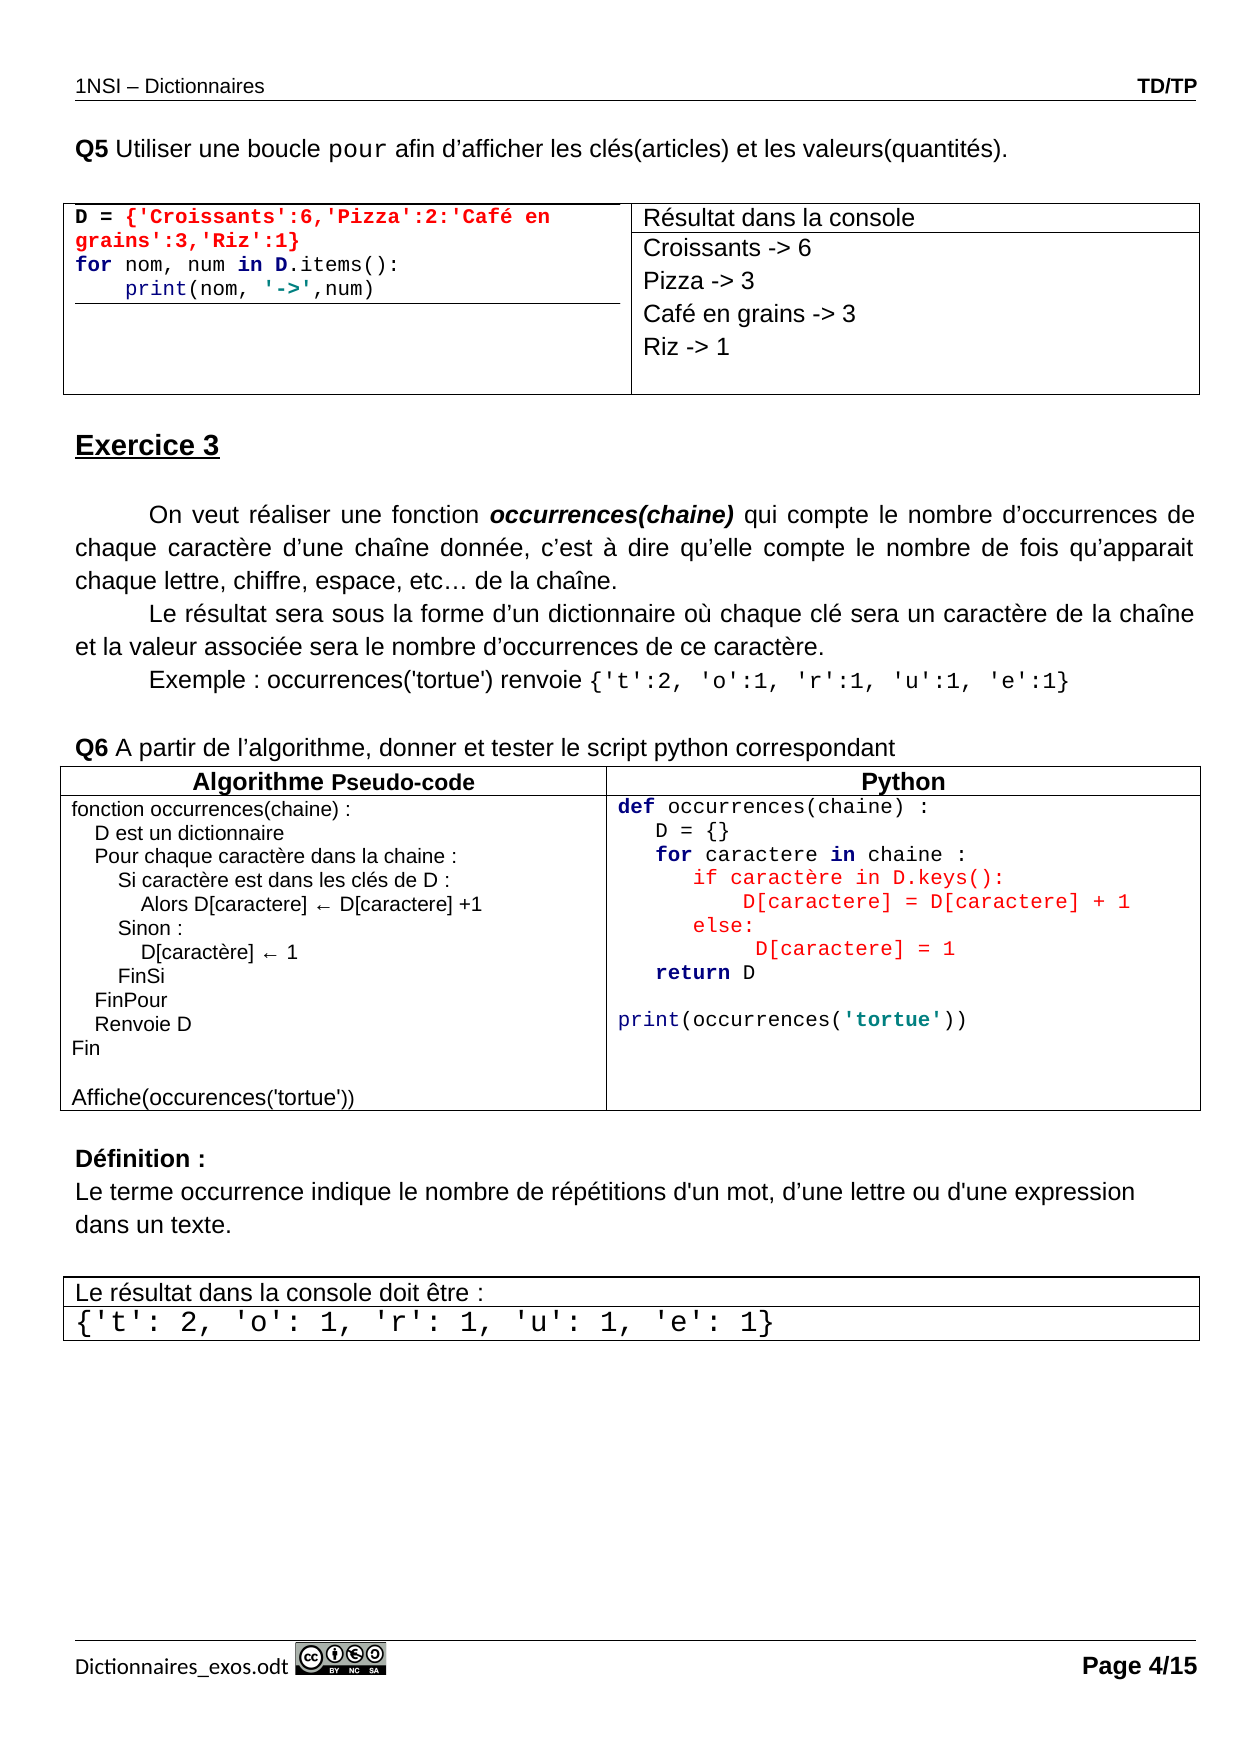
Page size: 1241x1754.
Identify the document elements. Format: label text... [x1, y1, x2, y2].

text Définition : [75, 1144, 1196, 1173]
table_header Python [607, 767, 1200, 795]
text Le terme occurrence indique le nombre de répétitions d'un mot, d’une lettre ou d'une expression dans un texte. [75, 1177, 1196, 1239]
text Exemple : occurrences('tortue') renvoie {'t':2, 'o':1, 'r':1, 'u':1, 'e':1} [75, 665, 1196, 695]
text Q5 Utiliser une boucle pour afin d’afficher les clés(articles) et les valeurs(quantités). [75, 134, 1196, 165]
table_cell Croissants -> 6 Pizza -> 3 Café en grains -> 3 Riz -> 1 [632, 233, 1199, 394]
text On veut réaliser une fonction occurrences(chaine) qui compte le nombre d’occurrences de chaque caractère d’une chaîne donnée, c’est à dire qu’elle compte le nombre de fois qu’apparait chaque lettre, chiffre, espace, etc… de la chaîne. [75, 500, 1196, 594]
table_cell fonction occurrences(chaine) : D est un dictionnaire Pour chaque caractère dans la chaine : Si caractère est dans les clés de D : Alors D[caractere] ← D[caractere] +1 Sinon : D[caractère] ← 1 FinSi FinPour Renvoie D Fin Affiche(occurences('tortue')) [61, 796, 606, 1110]
table_header Le résultat dans la console doit être : [64, 1278, 1199, 1306]
text Q6 A partir de l’algorithme, donner et tester le script python correspondant [75, 733, 1196, 761]
table_header Algorithme Pseudo-code [61, 767, 606, 795]
table_header Résultat dans la console [632, 204, 1199, 232]
text Exercice 3 [75, 428, 1196, 462]
picture [295, 1642, 387, 1675]
table_cell {'t': 2, 'o': 1, 'r': 1, 'u': 1, 'e': 1} [64, 1307, 1199, 1340]
text Le résultat sera sous la forme d’un dictionnaire où chaque clé sera un caractère de la chaîne et la valeur associée sera le nombre d’occurrences de ce caractère. [75, 599, 1196, 661]
table_header D = {'Croissants':6,'Pizza':2:'Café en grains':3,'Riz':1} for nom, num in D.items(): print(nom, '->',num) [64, 204, 631, 394]
table_cell def occurrences(chaine) : D = {} for caractere in chaine : if caractère in D.keys(): D[caractere] = D[caractere] + 1 else: D[caractere] = 1 return D print(occurrences('tortue')) [607, 796, 1200, 1110]
